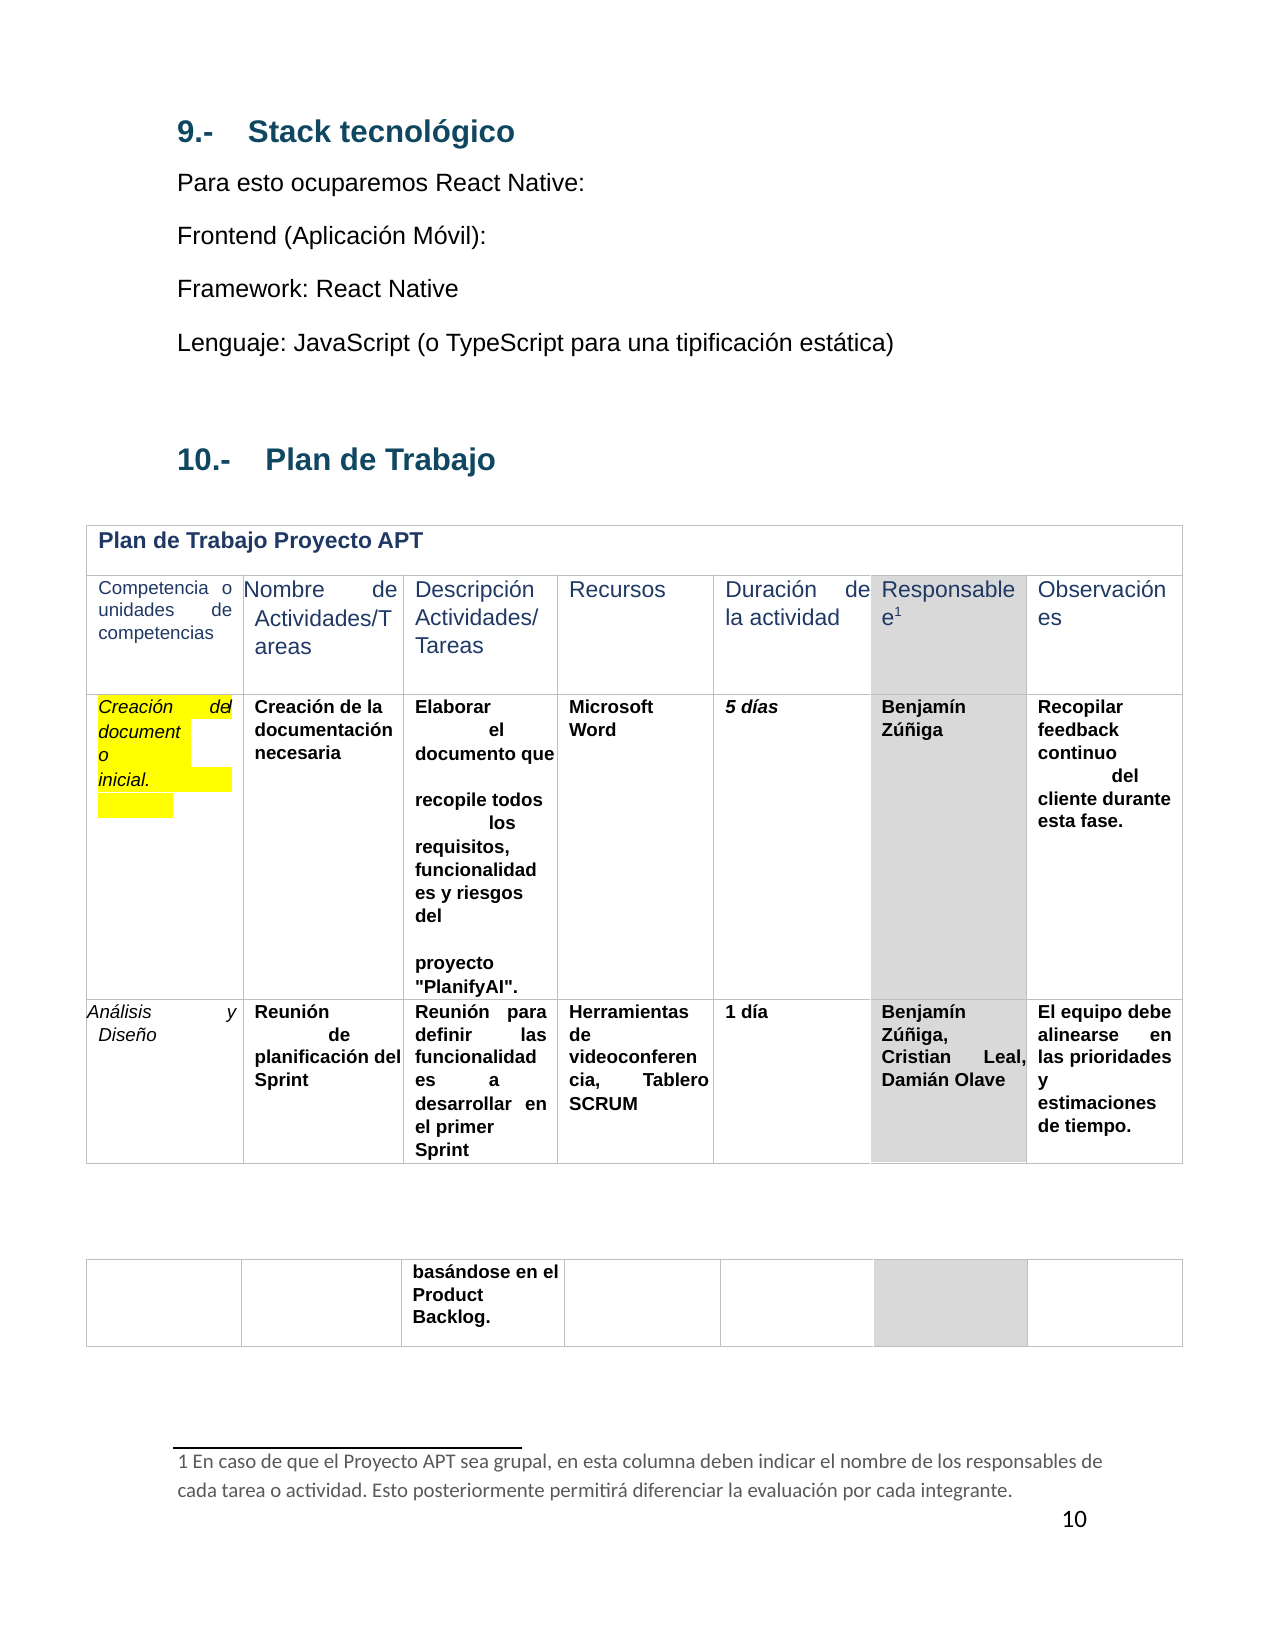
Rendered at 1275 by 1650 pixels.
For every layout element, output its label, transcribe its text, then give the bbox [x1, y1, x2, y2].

table_cell [191, 719, 232, 767]
table_cell Responsable e [871, 576, 1026, 694]
table_cell Observación es [1027, 576, 1182, 694]
table_header [1026, 526, 1182, 574]
table_cell Duración de la actividad [714, 576, 870, 694]
table_cell Reunión de planificación del Sprint [244, 1000, 403, 1162]
table_header [870, 526, 1026, 574]
table_cell l [232, 695, 243, 999]
table_header [558, 526, 714, 574]
table_cell Nombre de Actividades/T areas [244, 576, 403, 694]
table_cell Recursos [558, 576, 713, 694]
table_cell [173, 793, 232, 999]
table_cell Elaborar el documento que recopile todos los requisitos, funcionalidad es y riesgos del proyecto "PlanifyAI". [404, 695, 557, 999]
text Framework: React Native [177, 274, 1093, 303]
table_cell El equipo debe alinearse en las prioridades y estimaciones de tiempo. [1027, 1000, 1182, 1162]
table_cell [87, 695, 98, 999]
table_cell [98, 793, 173, 818]
table_header [87, 1260, 241, 1346]
table_header [1028, 1260, 1182, 1346]
table_cell Competencia o unidades de competencias [87, 576, 243, 694]
table_header [874, 1260, 1027, 1346]
table_header [721, 1260, 873, 1346]
table_header [565, 1260, 720, 1346]
table_header Plan de Trabajo Proyecto APT [87, 526, 558, 574]
subtitle 9.- Stack tecnológico [177, 113, 1177, 149]
text Frontend (Aplicación Móvil): [177, 221, 1093, 250]
table_header [714, 526, 870, 574]
table_cell Descripción Actividades/ Tareas [404, 576, 557, 694]
table_header basándose en el Product Backlog. [402, 1260, 564, 1346]
table_cell [98, 818, 173, 999]
table_cell Benjamín Zúñiga, Cristian Leal, Damián Olave [871, 1000, 1026, 1162]
table_cell 5 días [714, 695, 870, 999]
text Lenguaje: JavaScript (o TypeScript para una tipificación estática) [177, 328, 989, 357]
table_cell documento [98, 719, 191, 767]
table_cell Recopilar feedback continuo del cliente durante esta fase. [1027, 695, 1182, 999]
text Para esto ocuparemos React Native: [177, 167, 1093, 196]
table_cell inicial. [98, 767, 232, 792]
table_cell Análisis y Diseño [87, 1000, 243, 1162]
table_cell Creación de la documentación necesaria [244, 695, 403, 999]
table_cell 1 día [714, 1000, 870, 1162]
subtitle 10.- Plan de Trabajo [177, 441, 1177, 476]
table_cell Reunión para definir las funcionalidad es a desarrollar en el primer Sprint [404, 1000, 557, 1162]
table_cell Benjamín Zúñiga [871, 695, 1026, 999]
table_header [242, 1260, 401, 1346]
table_cell Microsoft Word [558, 695, 713, 999]
table_cell Creación de [98, 695, 232, 719]
table_cell Herramientas de videoconferen cia, Tablero SCRUM [558, 1000, 713, 1162]
